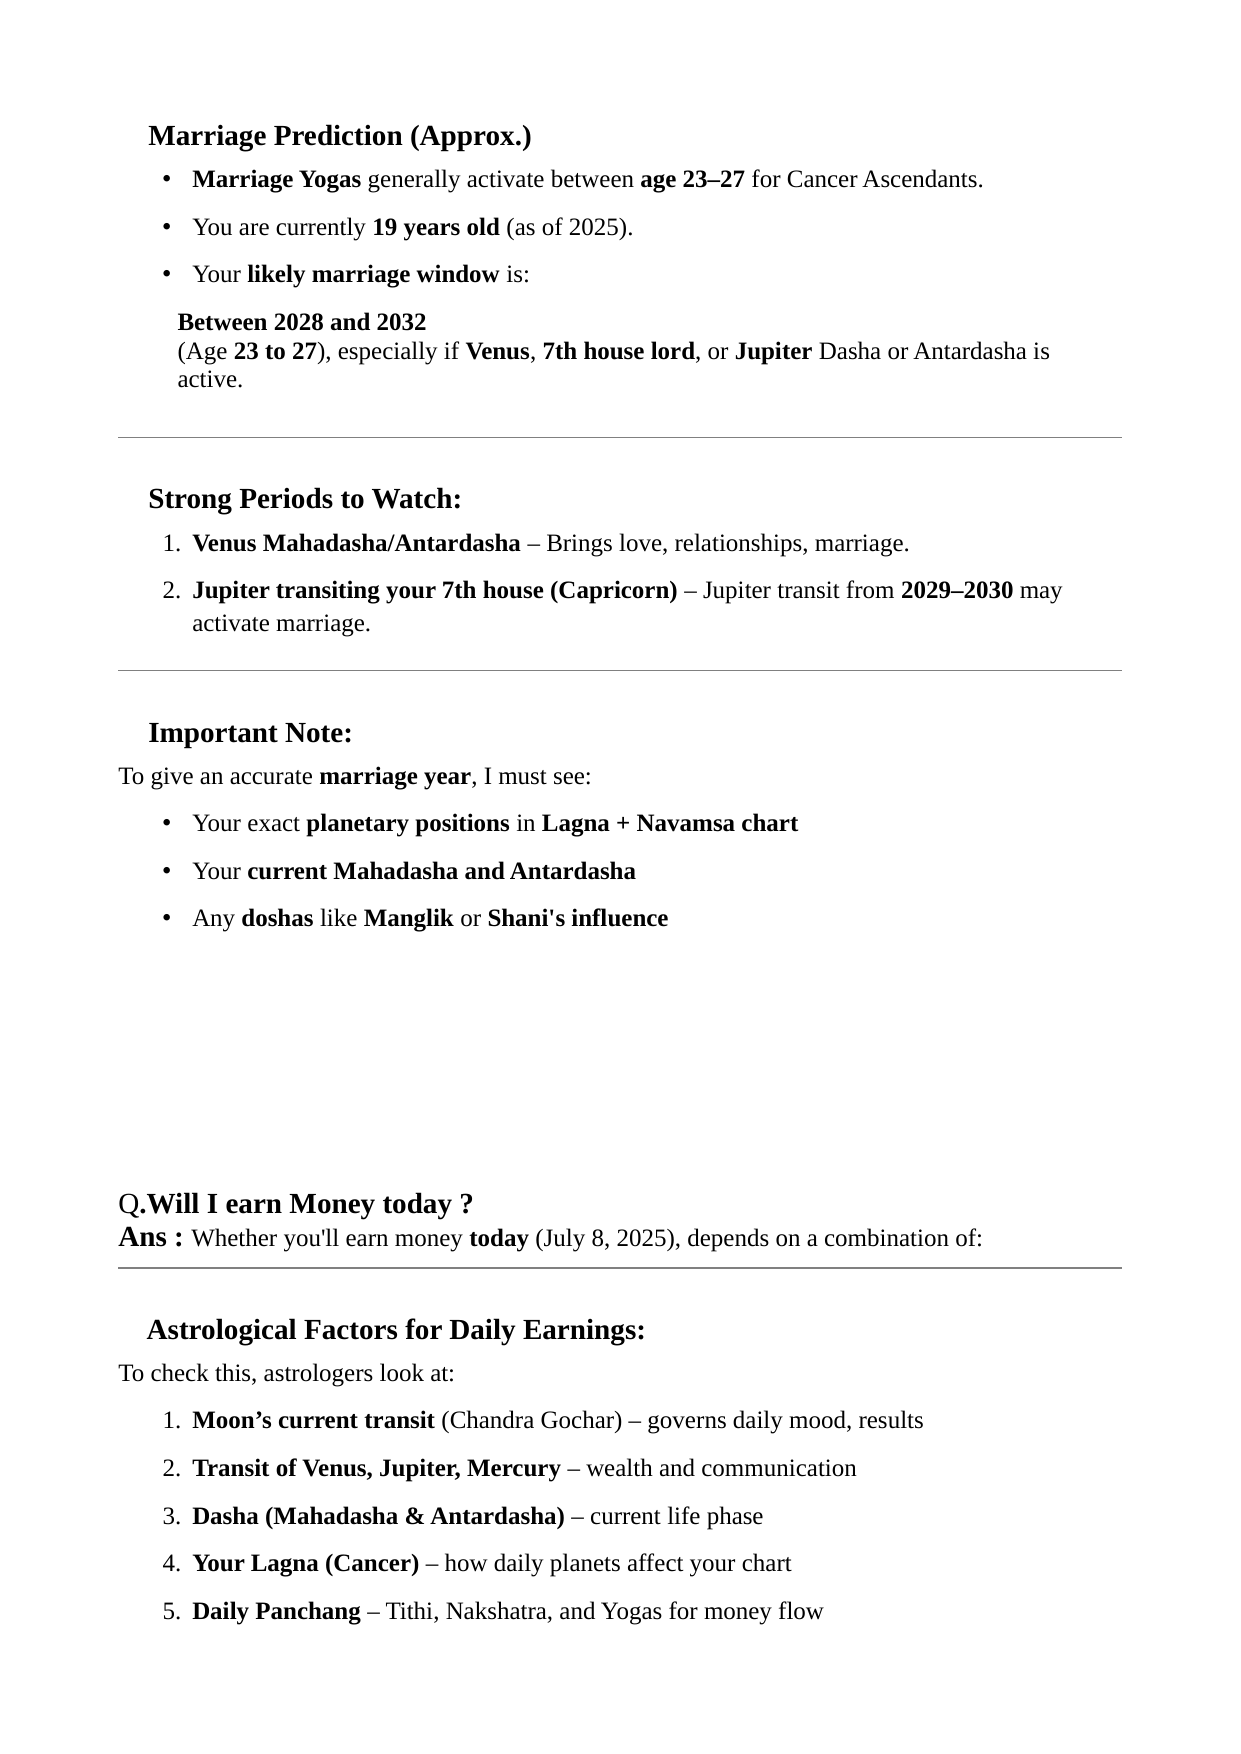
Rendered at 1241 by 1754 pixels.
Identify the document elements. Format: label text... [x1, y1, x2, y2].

list Your Lagna (Cancer) – how daily planets affect your chart [162, 1548, 1122, 1577]
list Your current Mahadasha and Antardasha [162, 856, 1122, 885]
text Between 2028 and 2032 (Age 23 to 27), especially if Venus, 7th house lord, or Jupiter Dasha or Antardasha is active. [177, 307, 1063, 393]
list Your likely marriage window is: [162, 259, 1122, 288]
subtitle 🔮 Strong Periods to Watch: [118, 482, 1122, 515]
subtitle 🌟 Astrological Factors for Daily Earnings: [118, 1312, 1122, 1345]
list Your exact planetary positions in Lagna + Navamsa chart [162, 808, 1122, 837]
subtitle 🚩 Important Note: [118, 715, 1122, 748]
list Venus Mahadasha/Antardasha – Brings love, relationships, marriage. [162, 528, 1122, 556]
subtitle 📆 Marriage Prediction (Approx.) [118, 118, 1122, 152]
list You are currently 19 years old (as of 2025). [162, 212, 1122, 241]
text Ans : Whether you'll earn money today (July 8, 2025), depends on a combination of: [118, 1219, 1122, 1253]
list Dasha (Mahadasha & Antardasha) – current life phase [162, 1501, 1122, 1529]
text Q.Will I earn Money today ? [118, 1186, 1122, 1219]
list Any doshas like Manglik or Shani's influence [162, 903, 1122, 932]
text To check this, astrologers look at: [118, 1358, 1122, 1387]
list Daily Panchang – Tithi, Nakshatra, and Yogas for money flow [162, 1596, 1122, 1625]
list Jupiter transiting your 7th house (Capricorn) – Jupiter transit from 2029–2030 may activate marriage. [162, 575, 1122, 637]
list Moon’s current transit (Chandra Gochar) – governs daily mood, results [162, 1406, 1122, 1434]
text To give an accurate marriage year, I must see: [118, 761, 1122, 789]
list Marriage Yogas generally activate between age 23–27 for Cancer Ascendants. [162, 164, 1122, 193]
list Transit of Venus, Jupiter, Mercury – wealth and communication [162, 1453, 1122, 1482]
